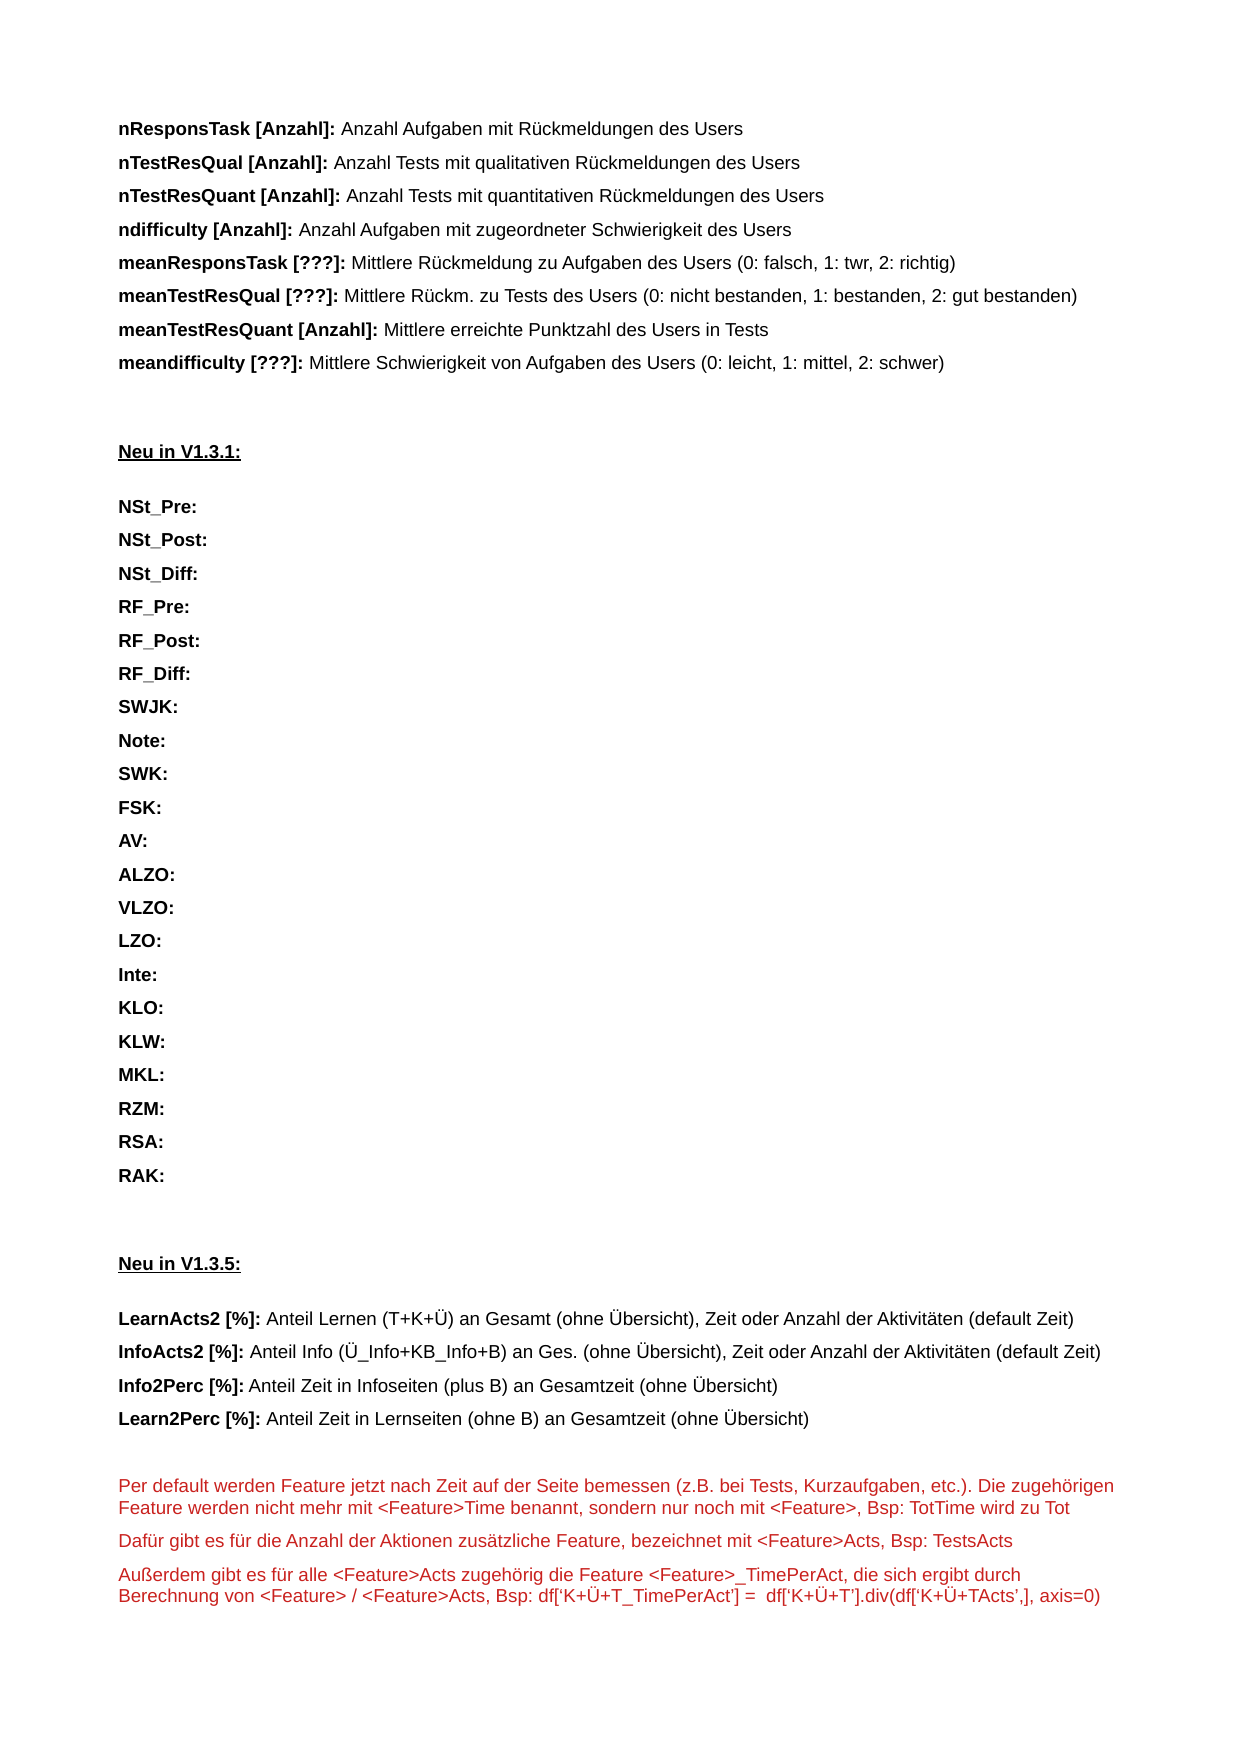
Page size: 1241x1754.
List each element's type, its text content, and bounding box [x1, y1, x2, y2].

text NSt_Post: [118, 529, 1122, 551]
text MKL: [118, 1064, 1122, 1086]
text nResponsTask [Anzahl]: Anzahl Aufgaben mit Rückmeldungen des Users [118, 118, 1122, 140]
text SWK: [118, 763, 1122, 785]
text meandifficulty [???]: Mittlere Schwierigkeit von Aufgaben des Users (0: leicht, 1: mittel, 2: schwer) [118, 352, 1122, 374]
text Dafür gibt es für die Anzahl der Aktionen zusätzliche Feature, bezeichnet mit <Feature>Acts, Bsp: TestsActs [118, 1530, 1122, 1552]
text FSK: [118, 797, 1122, 818]
text KLO: [118, 997, 1122, 1019]
text NSt_Diff: [118, 562, 1122, 584]
text RZM: [118, 1097, 1122, 1119]
text LZO: [118, 930, 1122, 952]
text Learn2Perc [%]: Anteil Zeit in Lernseiten (ohne B) an Gesamtzeit (ohne Übersicht) [118, 1408, 1122, 1430]
text ndifficulty [Anzahl]: Anzahl Aufgaben mit zugeordneter Schwierigkeit des Users [118, 218, 1122, 240]
text meanTestResQual [???]: Mittlere Rückm. zu Tests des Users (0: nicht bestanden, 1: bestanden, 2: gut bestanden) [118, 285, 1122, 307]
text nTestResQual [Anzahl]: Anzahl Tests mit qualitativen Rückmeldungen des Users [118, 152, 1122, 173]
text RSA: [118, 1131, 1122, 1152]
text Note: [118, 730, 1122, 751]
text InfoActs2 [%]: Anteil Info (Ü_Info+KB_Info+B) an Ges. (ohne Übersicht), Zeit oder Anzahl der Aktivitäten (default Zeit) [118, 1341, 1122, 1363]
text AV: [118, 830, 1122, 852]
text RF_Diff: [118, 663, 1122, 684]
text Info2Perc [%]: Anteil Zeit in Infoseiten (plus B) an Gesamtzeit (ohne Übersicht) [118, 1375, 1122, 1396]
text ALZO: [118, 863, 1122, 885]
text Außerdem gibt es für alle <Feature>Acts zugehörig die Feature <Feature>_TimePerAct, die sich ergibt durch Berechnung von <Feature> / <Feature>Acts, Bsp: df[‘K+Ü+T_TimePerAct’] = df[‘K+Ü+T’].div(df[‘K+Ü+TActs’,], axis=0) [118, 1563, 1122, 1607]
text VLZO: [118, 897, 1122, 918]
text meanTestResQuant [Anzahl]: Mittlere erreichte Punktzahl des Users in Tests [118, 319, 1122, 340]
text KLW: [118, 1031, 1122, 1052]
text SWJK: [118, 696, 1122, 718]
text Neu in V1.3.5: [118, 1253, 1122, 1296]
text meanResponsTask [???]: Mittlere Rückmeldung zu Aufgaben des Users (0: falsch, 1: twr, 2: richtig) [118, 252, 1122, 273]
text Per default werden Feature jetzt nach Zeit auf der Seite bemessen (z.B. bei Tests, Kurzaufgaben, etc.). Die zugehörigen Feature werden nicht mehr mit <Feature>Time benannt, sondern nur noch mit <Feature>, Bsp: TotTime wird zu Tot [118, 1475, 1122, 1518]
text NSt_Pre: [118, 496, 1122, 517]
text Neu in V1.3.1: [118, 441, 1122, 484]
text LearnActs2 [%]: Anteil Lernen (T+K+Ü) an Gesamt (ohne Übersicht), Zeit oder Anzahl der Aktivitäten (default Zeit) [118, 1308, 1122, 1329]
text RAK: [118, 1164, 1122, 1186]
text nTestResQuant [Anzahl]: Anzahl Tests mit quantitativen Rückmeldungen des Users [118, 185, 1122, 207]
text RF_Post: [118, 629, 1122, 651]
text RF_Pre: [118, 596, 1122, 617]
text Inte: [118, 964, 1122, 985]
